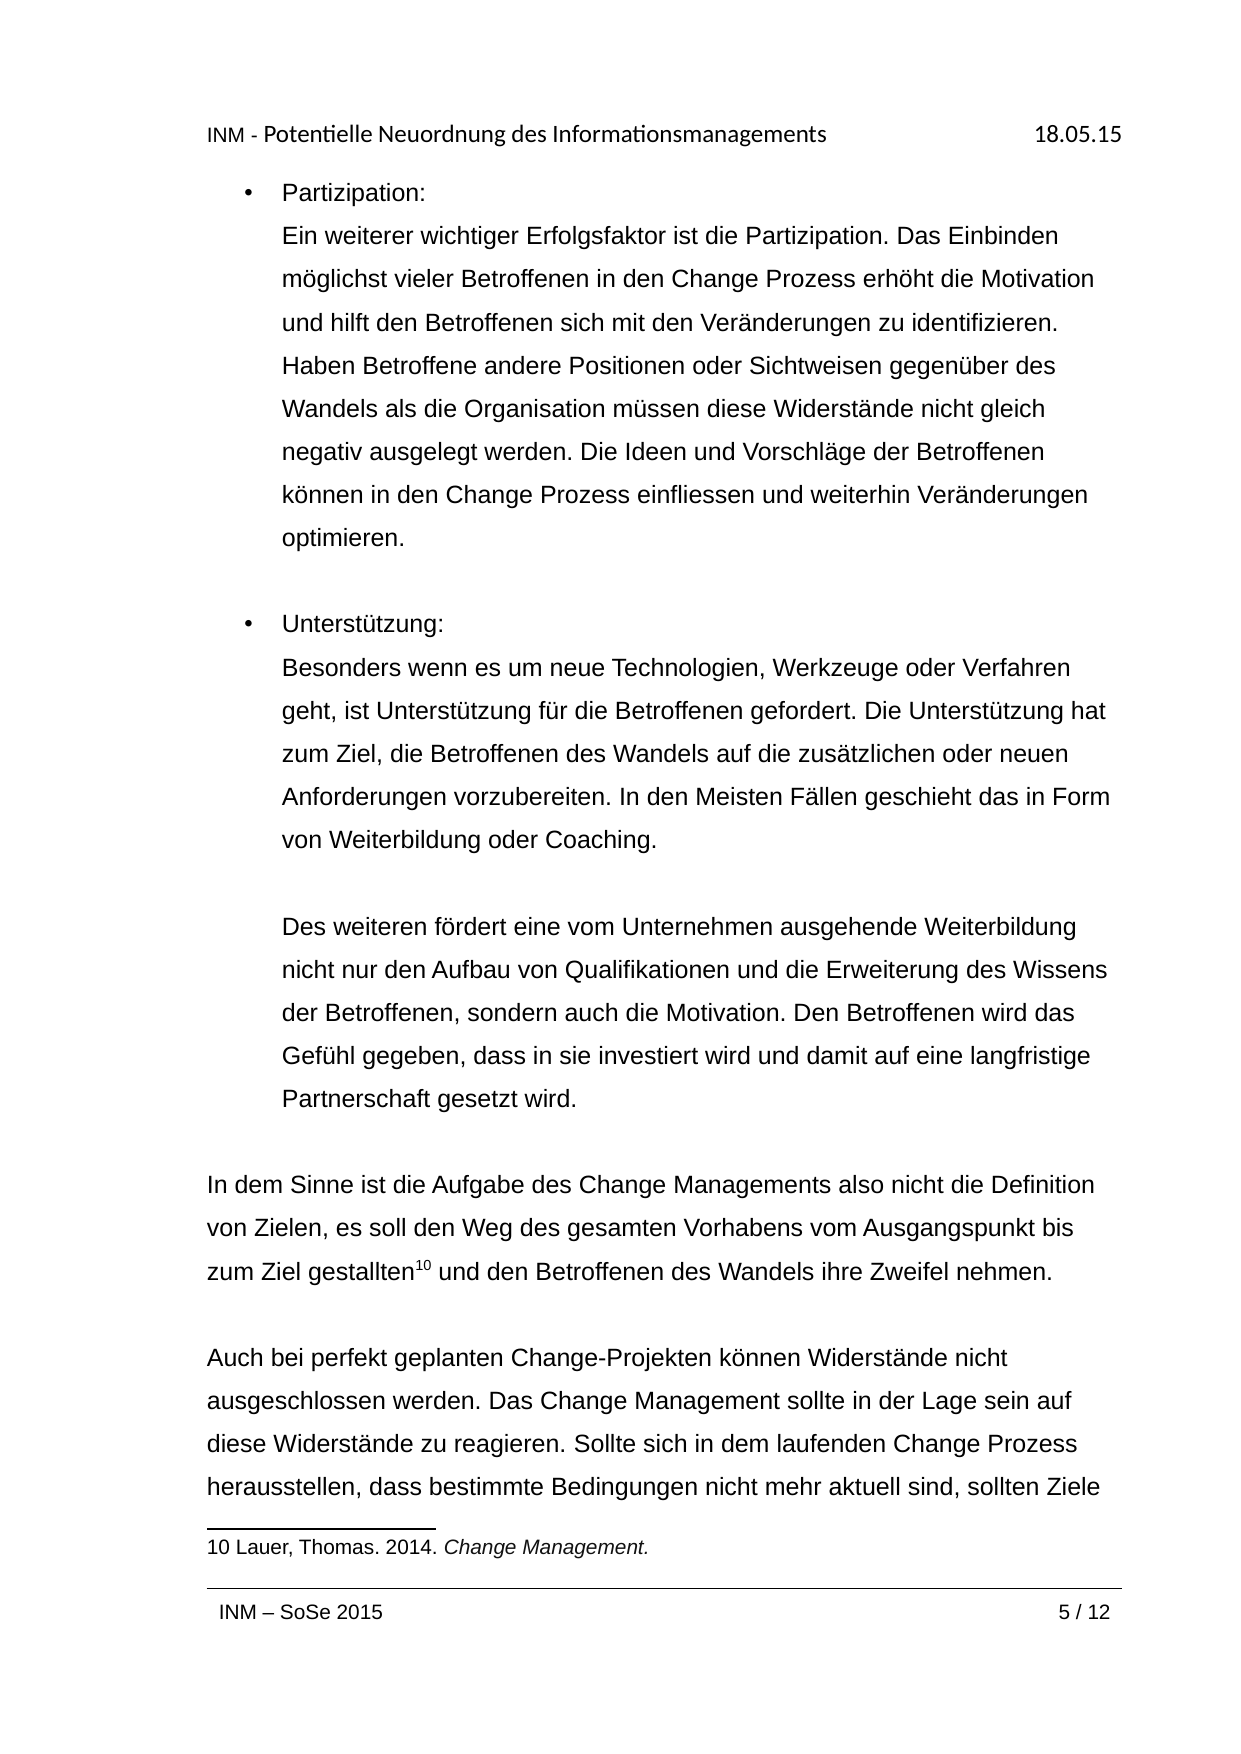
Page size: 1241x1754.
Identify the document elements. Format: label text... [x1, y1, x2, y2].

text In dem Sinne ist die Aufgabe des Change Managements also nicht die Definition von Zielen, es soll den Weg des gesamten Vorhabens vom Ausgangspunkt bis zum Ziel gestallten und den Betroffenen des Wandels ihre Zweifel nehmen. [207, 1170, 1122, 1285]
list Besonders wenn es um neue Technologien, Werkzeuge oder Verfahren geht, ist Unterstützung für die Betroffenen gefordert. Die Unterstützung hat zum Ziel, die Betroffenen des Wandels auf die zusätzlichen oder neuen Anforderungen vorzubereiten. In den Meisten Fällen geschieht das in Form von Weiterbildung oder Coaching. [244, 653, 1122, 854]
list Unterstützung: [244, 609, 1122, 638]
text Auch bei perfekt geplanten Change-Projekten können Widerstände nicht ausgeschlossen werden. Das Change Management sollte in der Lage sein auf diese Widerstände zu reagieren. Sollte sich in dem laufenden Change Prozess herausstellen, dass bestimmte Bedingungen nicht mehr aktuell sind, sollten Ziele [207, 1343, 1122, 1501]
text Lauer, Thomas. 2014. Change Management. [207, 1535, 1122, 1559]
list Partizipation: [244, 178, 1122, 207]
list Des weiteren fördert eine vom Unternehmen ausgehende Weiterbildung nicht nur den Aufbau von Qualifikationen und die Erweiterung des Wissens der Betroffenen, sondern auch die Motivation. Den Betroffenen wird das Gefühl gegeben, dass in sie investiert wird und damit auf eine langfristige Partnerschaft gesetzt wird. [244, 911, 1122, 1113]
list Ein weiterer wichtiger Erfolgsfaktor ist die Partizipation. Das Einbinden möglichst vieler Betroffenen in den Change Prozess erhöht die Motivation und hilft den Betroffenen sich mit den Veränderungen zu identifizieren. Haben Betroffene andere Positionen oder Sichtweisen gegenüber des Wandels als die Organisation müssen diese Widerstände nicht gleich negativ ausgelegt werden. Die Ideen und Vorschläge der Betroffenen können in den Change Prozess einfliessen und weiterhin Veränderungen optimieren. [244, 221, 1122, 552]
